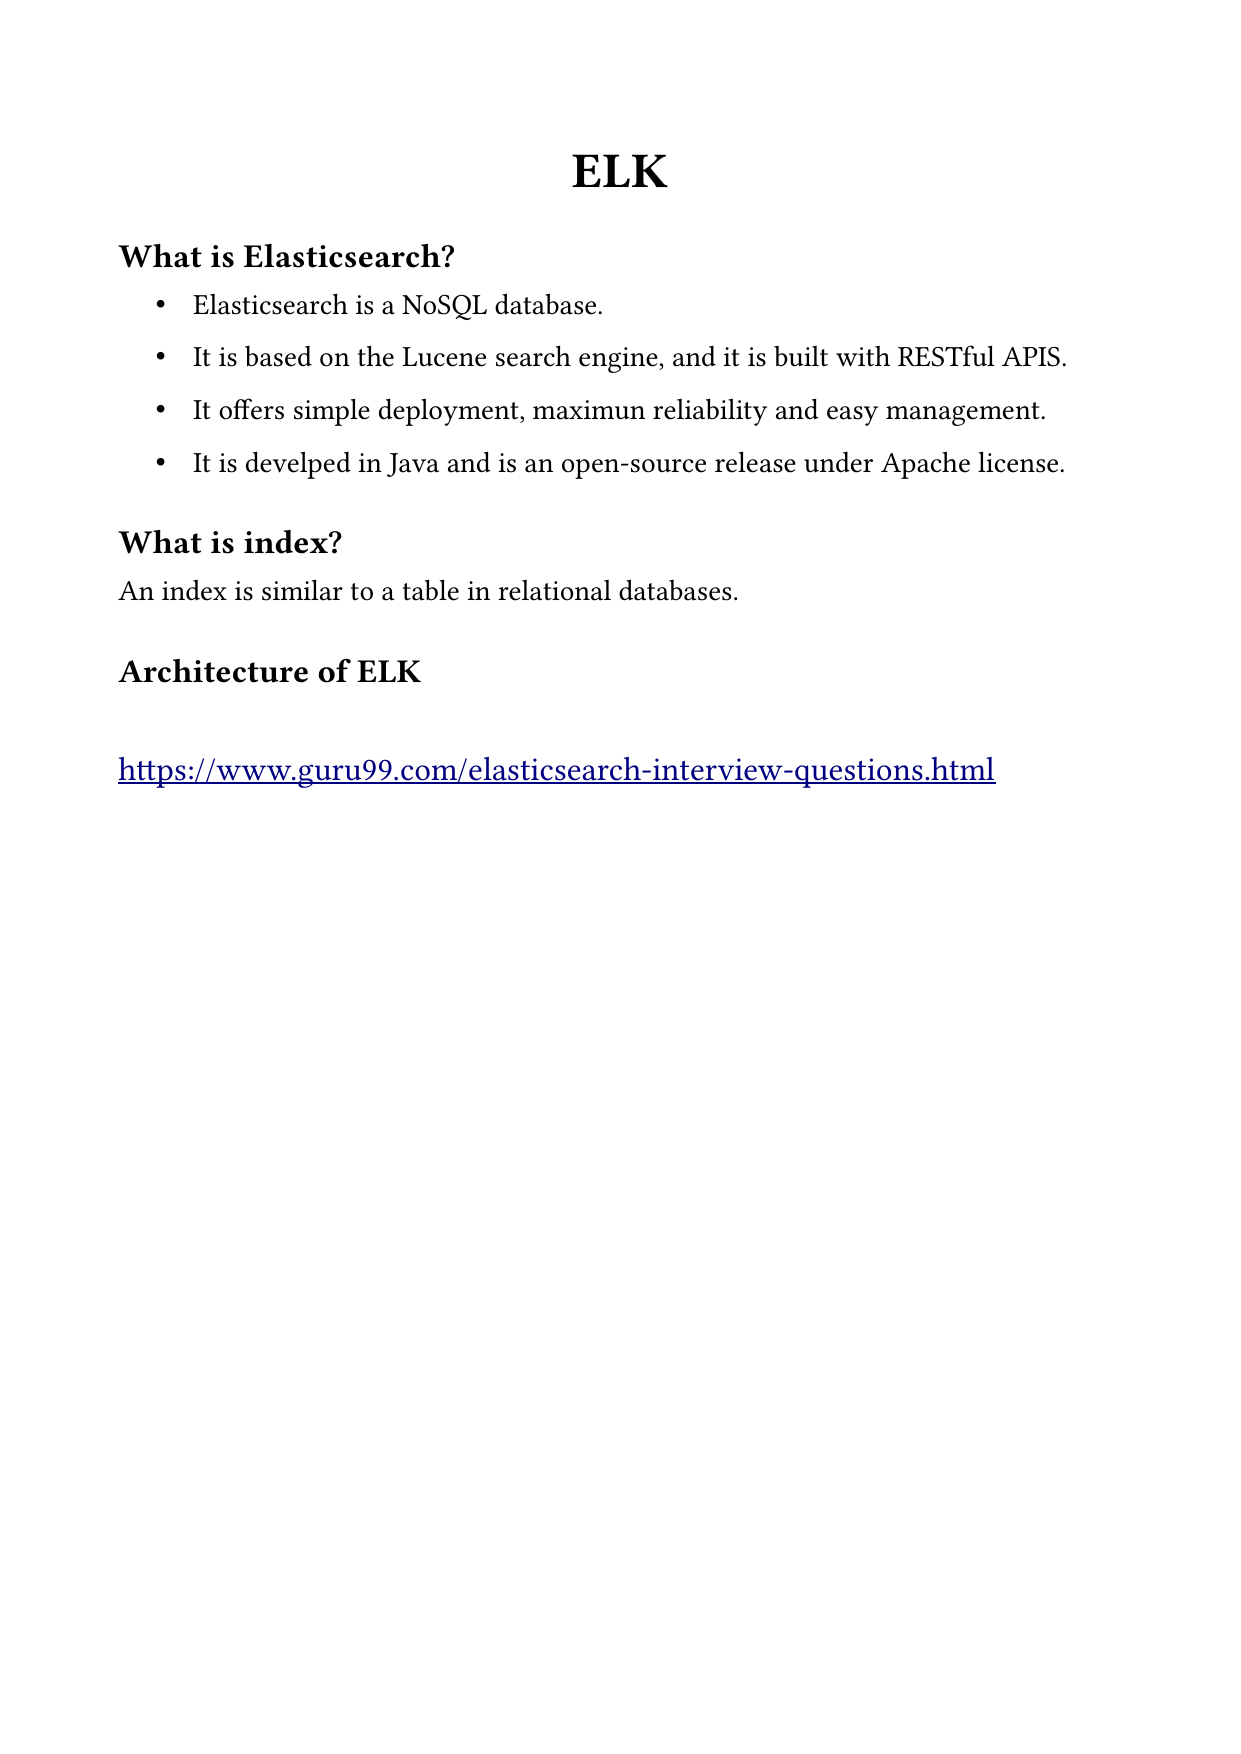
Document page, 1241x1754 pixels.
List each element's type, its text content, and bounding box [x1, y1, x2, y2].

title ELK [118, 143, 1122, 200]
text https://www.guru99.com/elasticsearch-interview-questions.html [118, 750, 1122, 788]
subtitle Architecture of ELK [118, 652, 1122, 690]
subtitle What is index? [118, 524, 1122, 562]
text An index is similar to a table in relational databases. [118, 574, 1122, 608]
list It is based on the Lucene search engine, and it is built with RESTful APIS. [156, 341, 1122, 374]
list Elasticsearch is a NoSQL database. [156, 288, 1122, 321]
list It offers simple deployment, maximun reliability and easy management. [156, 393, 1122, 427]
subtitle What is Elasticsearch? [118, 238, 1122, 276]
list It is develped in Java and is an open-source release under Apache license. [156, 446, 1122, 479]
